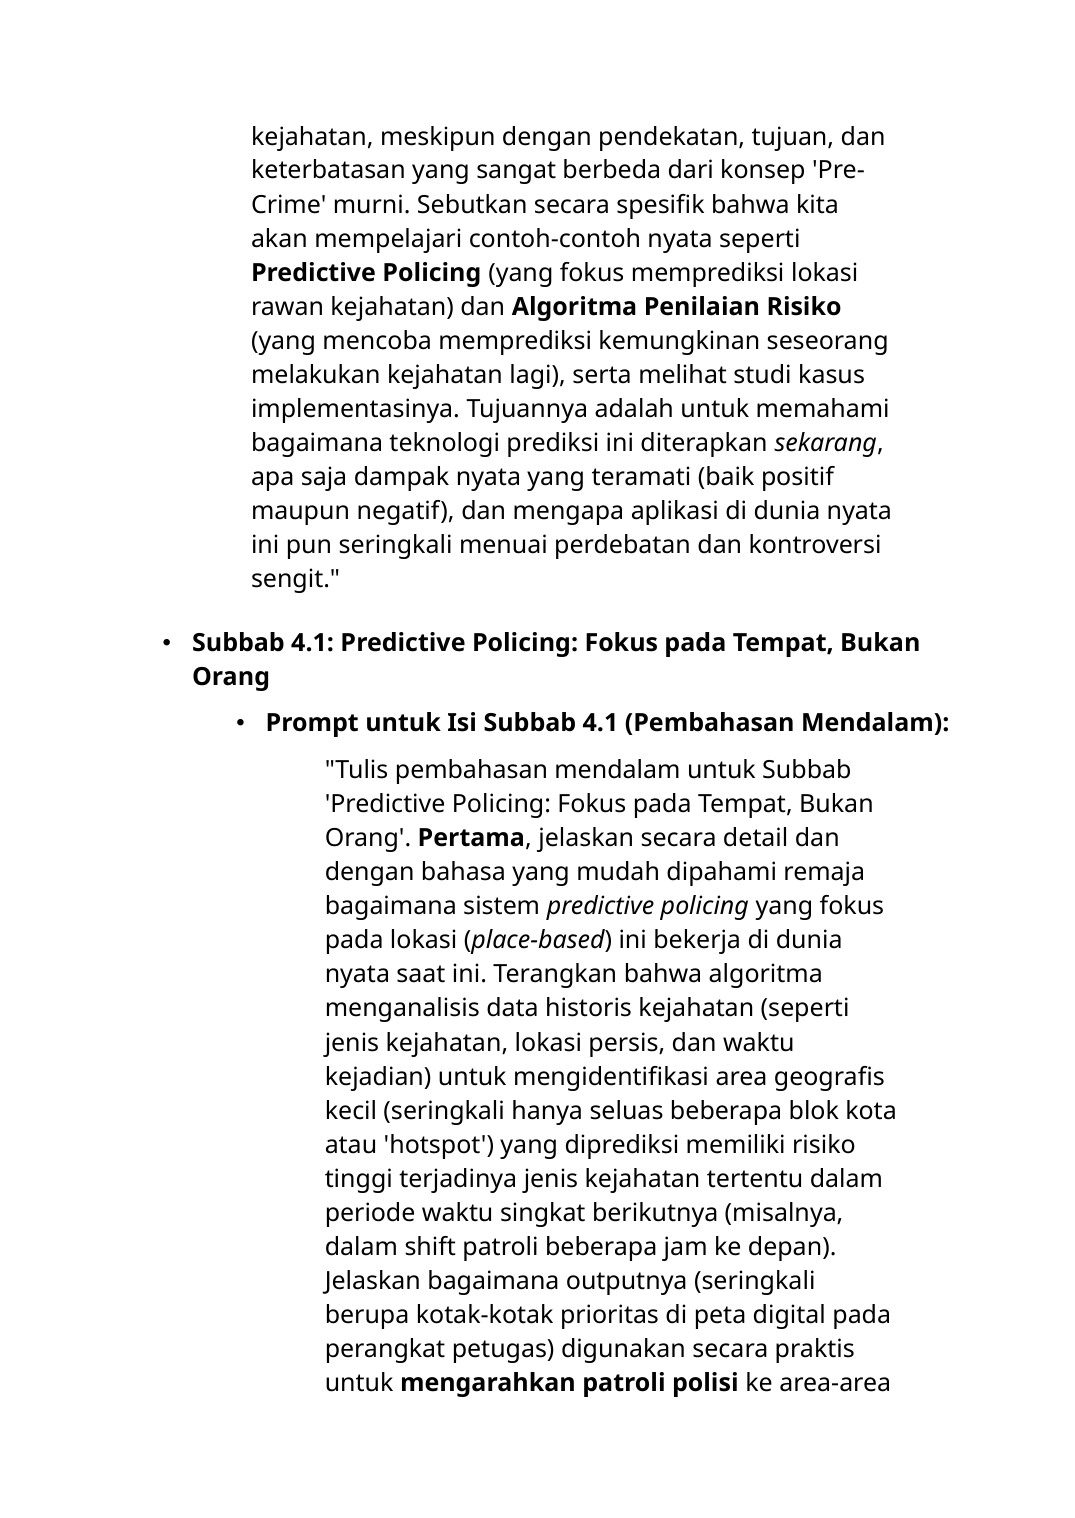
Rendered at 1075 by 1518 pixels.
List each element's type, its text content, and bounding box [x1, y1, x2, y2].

list Subbab 4.1: Predictive Policing: Fokus pada Tempat, Bukan Orang [162, 624, 957, 693]
list Prompt untuk Isi Subbab 4.1 (Pembahasan Mendalam): [236, 705, 957, 739]
list kejahatan, meskipun dengan pendekatan, tujuan, dan keterbatasan yang sangat berbeda dari konsep 'Pre-Crime' murni. Sebutkan secara spesifik bahwa kita akan mempelajari contoh-contoh nyata seperti Predictive Policing (yang fokus memprediksi lokasi rawan kejahatan) dan Algoritma Penilaian Risiko (yang mencoba memprediksi kemungkinan seseorang melakukan kejahatan lagi), serta melihat studi kasus implementasinya. Tujuannya adalah untuk memahami bagaimana teknologi prediksi ini diterapkan sekarang, apa saja dampak nyata yang teramati (baik positif maupun negatif), dan mengapa aplikasi di dunia nyata ini pun seringkali menuai perdebatan dan kontroversi sengit." [221, 118, 898, 595]
list "Tulis pembahasan mendalam untuk Subbab 'Predictive Policing: Fokus pada Tempat, Bukan Orang'. Pertama, jelaskan secara detail dan dengan bahasa yang mudah dipahami remaja bagaimana sistem predictive policing yang fokus pada lokasi (place-based) ini bekerja di dunia nyata saat ini. Terangkan bahwa algoritma menganalisis data historis kejahatan (seperti jenis kejahatan, lokasi persis, dan waktu kejadian) untuk mengidentifikasi area geografis kecil (seringkali hanya seluas beberapa blok kota atau 'hotspot') yang diprediksi memiliki risiko tinggi terjadinya jenis kejahatan tertentu dalam periode waktu singkat berikutnya (misalnya, dalam shift patroli beberapa jam ke depan). Jelaskan bagaimana outputnya (seringkali berupa kotak-kotak prioritas di peta digital pada perangkat petugas) digunakan secara praktis untuk mengarahkan patroli polisi ke area-area [295, 752, 898, 1399]
